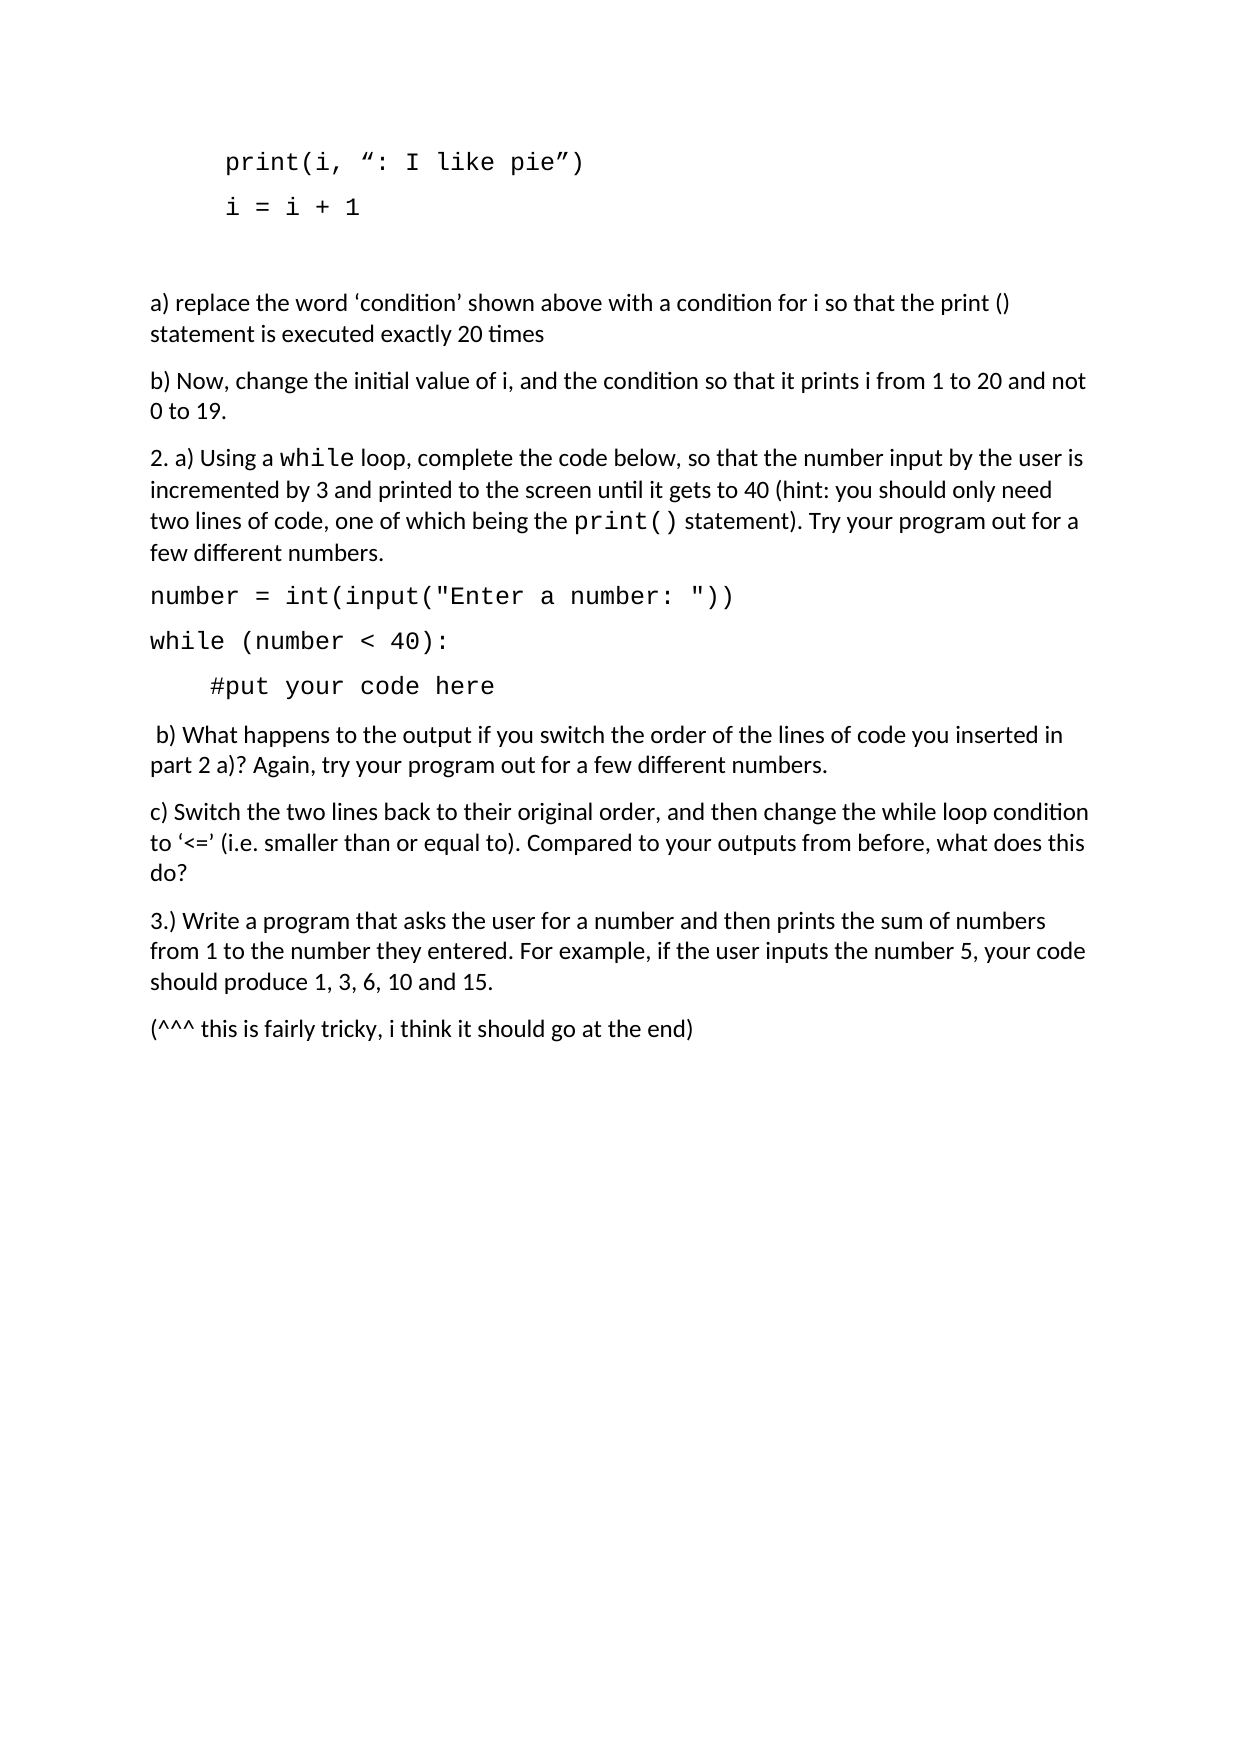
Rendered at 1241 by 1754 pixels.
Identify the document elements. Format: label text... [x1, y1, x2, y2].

text while (number < 40): [150, 629, 1090, 657]
text b) What happens to the output if you switch the order of the lines of code you inserted in part 2 a)? Again, try your program out for a few different numbers. [150, 719, 1090, 780]
text 2. a) Using a while loop, complete the code below, so that the number input by the user is incremented by 3 and printed to the screen until it gets to 40 (hint: you should only need two lines of code, one of which being the print() statement). Try your program out for a few different numbers. [150, 443, 1090, 567]
text #put your code here [150, 674, 1090, 702]
text b) Now, change the initial value of i, and the condition so that it prints i from 1 to 20 and not 0 to 19. [150, 365, 1090, 426]
text print(i, “: I like pie”) [150, 150, 1090, 178]
text (^^^ this is fairly tricky, i think it should go at the end) [150, 1013, 1090, 1043]
text c) Switch the two lines back to their original order, and then change the while loop condition to ‘<=’ (i.e. smaller than or equal to). Compared to your outputs from before, what does this do? [150, 797, 1090, 888]
text number = int(input("Enter a number: ")) [150, 584, 1090, 612]
text i = i + 1 [150, 195, 1090, 223]
text 3.) Write a program that asks the user for a number and then prints the sum of numbers from 1 to the number they entered. For example, if the user inputs the number 5, your code should produce 1, 3, 6, 10 and 15. [150, 905, 1090, 996]
text a) replace the word ‘condition’ shown above with a condition for i so that the print () statement is executed exactly 20 times [150, 287, 1090, 348]
